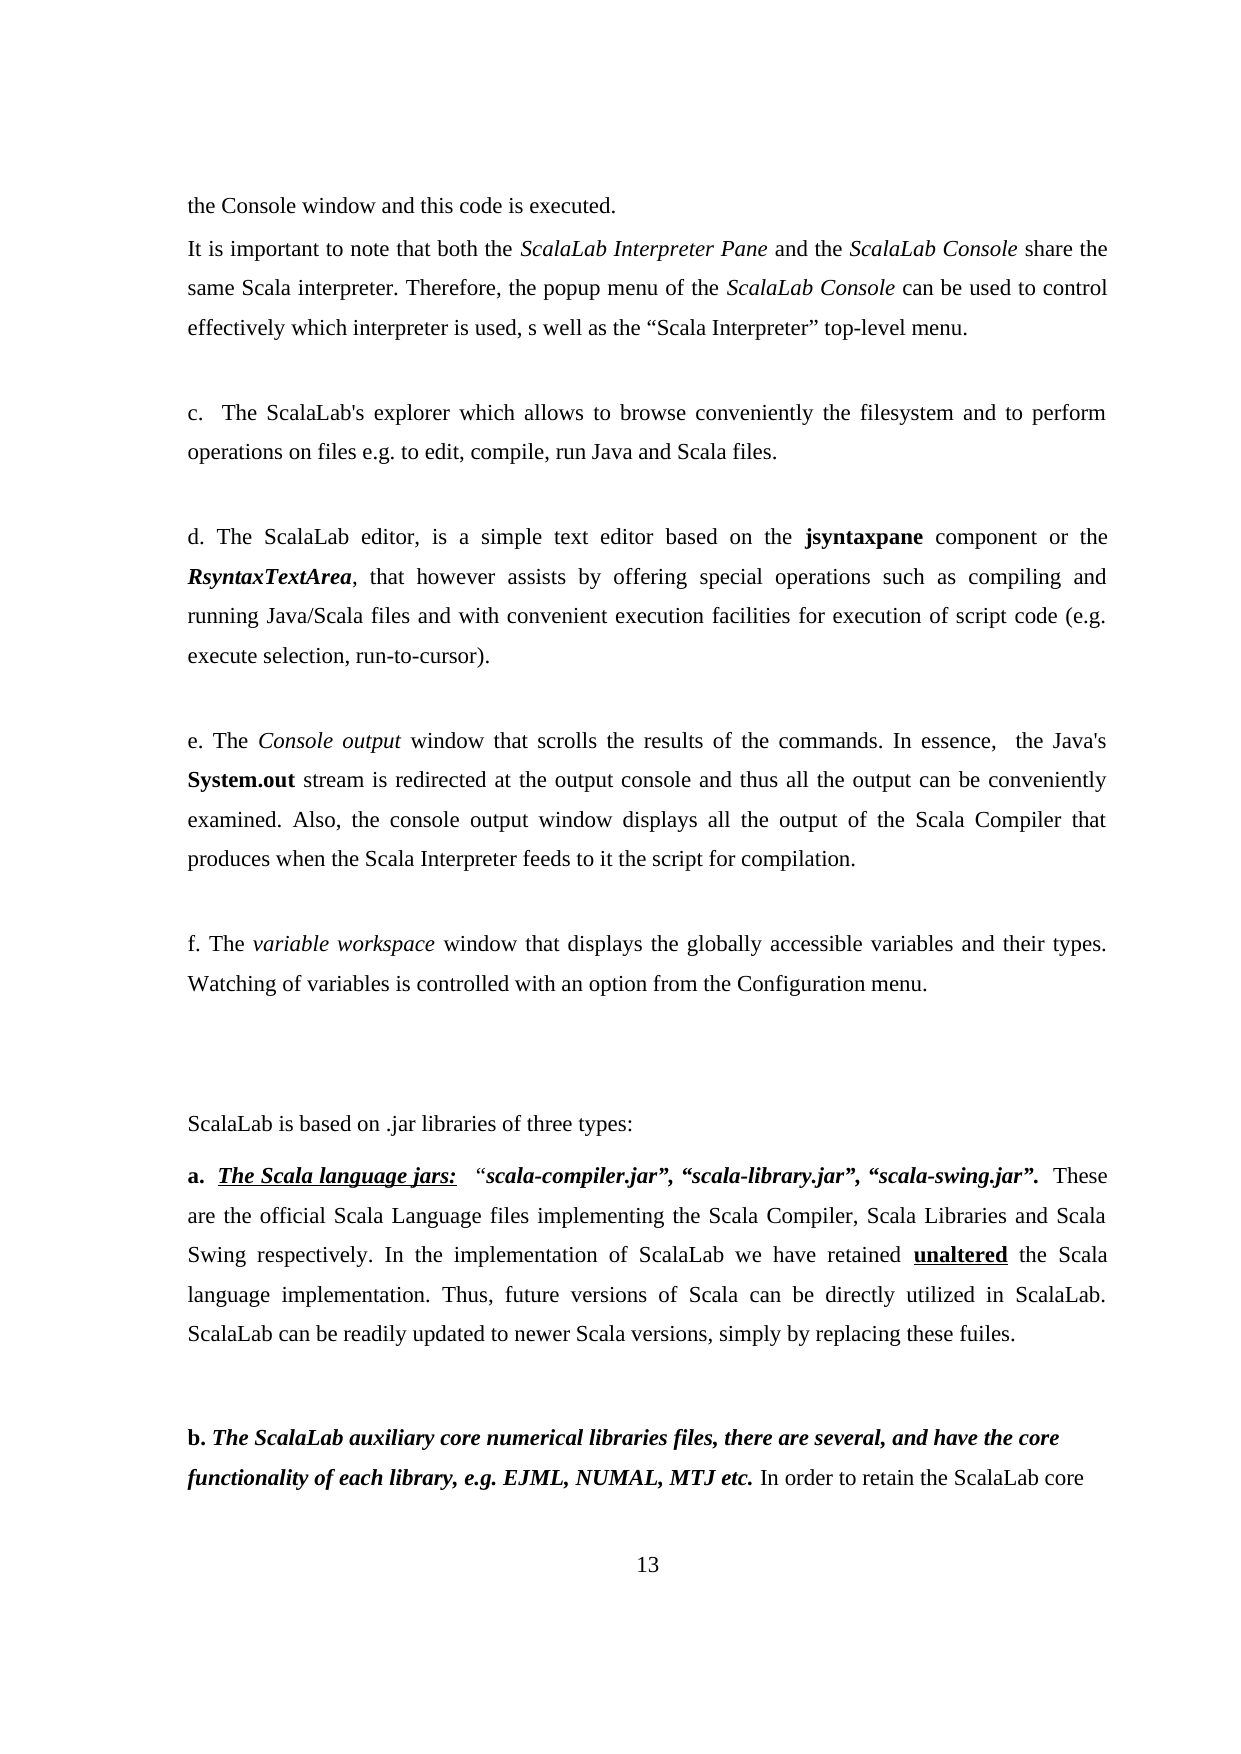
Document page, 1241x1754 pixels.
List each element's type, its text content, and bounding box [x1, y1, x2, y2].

text b. The ScalaLab auxiliary core numerical libraries files, there are several, and have the core functionality of each library, e.g. EJML, NUMAL, MTJ etc. In order to retain the ScalaLab core [187, 1424, 1108, 1490]
text f. The variable workspace window that displays the globally accessible variables and their types. Watching of variables is controlled with an option from the Configuration menu. [187, 930, 1108, 996]
text ScalaLab is based on .jar libraries of three types: [187, 1110, 1108, 1137]
text d. The ScalaLab editor, is a simple text editor based on the jsyntaxpane component or the RsyntaxTextArea, that however assists by offering special operations such as compiling and running Java/Scala files and with convenient execution facilities for execution of script code (e.g. execute selection, run-to-cursor). [187, 523, 1108, 668]
text the Console window and this code is executed. [187, 192, 1108, 219]
text a. The Scala language jars: “scala-compiler.jar”, “scala-library.jar”, “scala-swing.jar”. These are the official Scala Language files implementing the Scala Compiler, Scala Libraries and Scala Swing respectively. In the implementation of ScalaLab we have retained unaltered the Scala language implementation. Thus, future versions of Scala can be directly utilized in ScalaLab. ScalaLab can be readily updated to newer Scala versions, simply by replacing these fuiles. [187, 1162, 1108, 1347]
text It is important to note that both the ScalaLab Interpreter Pane and the ScalaLab Console share the same Scala interpreter. Therefore, the popup menu of the ScalaLab Console can be used to control effectively which interpreter is used, s well as the “Scala Interpreter” top-level menu. [187, 235, 1108, 340]
text c. The ScalaLab's explorer which allows to browse conveniently the filesystem and to perform operations on files e.g. to edit, compile, run Java and Scala files. [187, 399, 1108, 465]
text e. The Console output window that scrolls the results of the commands. In essence, the Java's System.out stream is redirected at the output console and thus all the output can be conveniently examined. Also, the console output window displays all the output of the Scala Compiler that produces when the Scala Interpreter feeds to it the script for compilation. [187, 727, 1108, 872]
